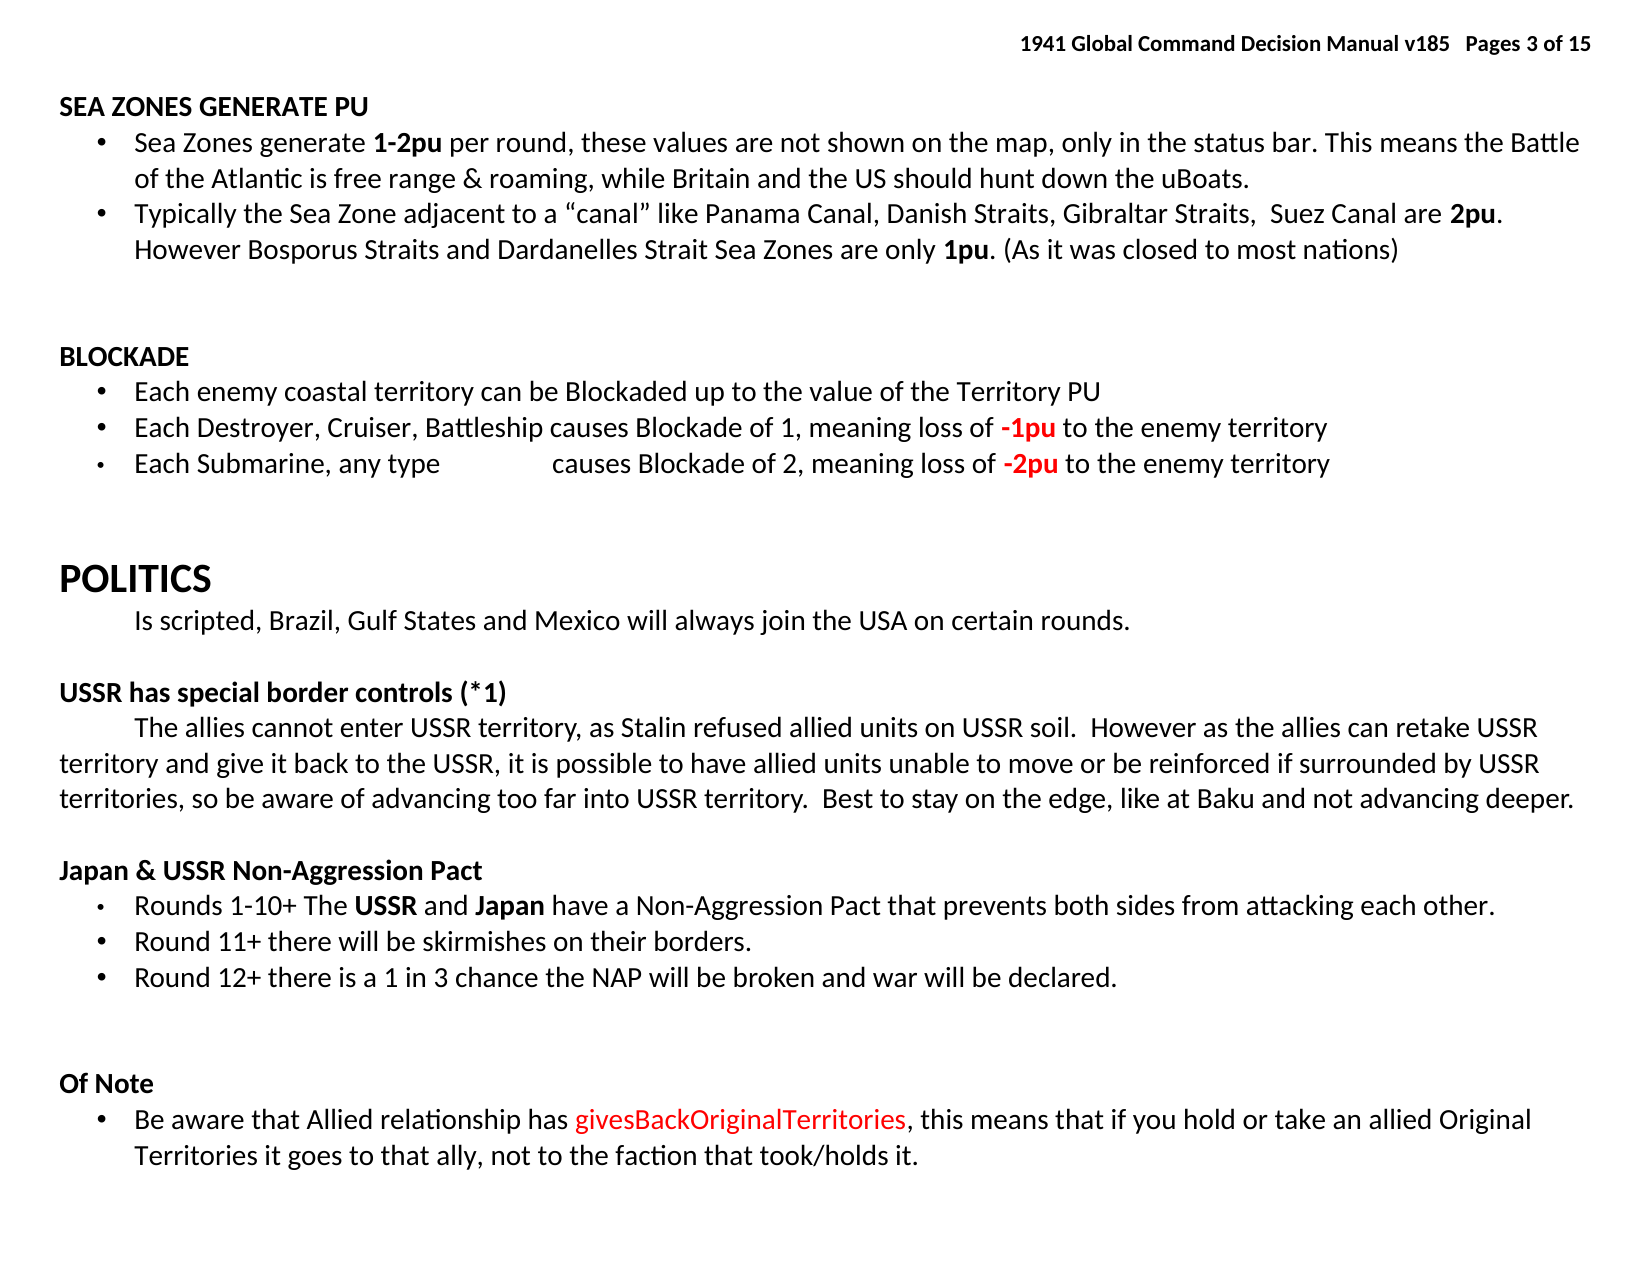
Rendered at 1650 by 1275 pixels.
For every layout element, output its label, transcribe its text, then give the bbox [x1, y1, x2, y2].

text SEA ZONES GENERATE PU [59, 88, 1591, 124]
text BLOCKADE [59, 338, 1591, 373]
text The allies cannot enter USSR territory, as Stalin refused allied units on USSR soil. However as the allies can retake USSR territory and give it back to the USSR, it is possible to have allied units unable to move or be reinforced if surrounded by USSR territories, so be aware of advancing too far into USSR territory. Best to stay on the edge, like at Baku and not advancing deeper. [59, 709, 1591, 816]
list Each Destroyer, Cruiser, Battleship causes Blockade of 1, meaning loss of -1pu to the enemy territory [97, 409, 1591, 445]
list Rounds 1-10+ The USSR and Japan have a Non-Aggression Pact that prevents both sides from attacking each other. [97, 887, 1591, 923]
text USSR has special border controls (*1) [59, 674, 1591, 709]
text Of Note [59, 1066, 1591, 1101]
list Round 11+ there will be skirmishes on their borders. [97, 923, 1591, 959]
list Typically the Sea Zone adjacent to a “canal” like Panama Canal, Danish Straits, Gibraltar Straits, Suez Canal are 2pu. However Bosporus Straits and Dardanelles Strait Sea Zones are only 1pu. (As it was closed to most nations) [97, 195, 1591, 267]
list Sea Zones generate 1-2pu per round, these values are not shown on the map, only in the status bar. This means the Battle of the Atlantic is free range & roaming, while Britain and the US should hunt down the uBoats. [97, 124, 1591, 195]
text Is scripted, Brazil, Gulf States and Mexico will always join the USA on certain rounds. [59, 602, 1591, 638]
text POLITICS [59, 552, 1591, 602]
list Each enemy coastal territory can be Blockaded up to the value of the Territory PU [97, 373, 1591, 409]
text Japan & USSR Non-Aggression Pact [59, 852, 1591, 887]
list Round 12+ there is a 1 in 3 chance the NAP will be broken and war will be declared. [97, 959, 1591, 994]
list Each Submarine, any type causes Blockade of 2, meaning loss of -2pu to the enemy territory [97, 445, 1591, 480]
list Be aware that Allied relationship has givesBackOriginalTerritories, this means that if you hold or take an allied Original Territories it goes to that ally, not to the faction that took/holds it. [97, 1101, 1591, 1172]
